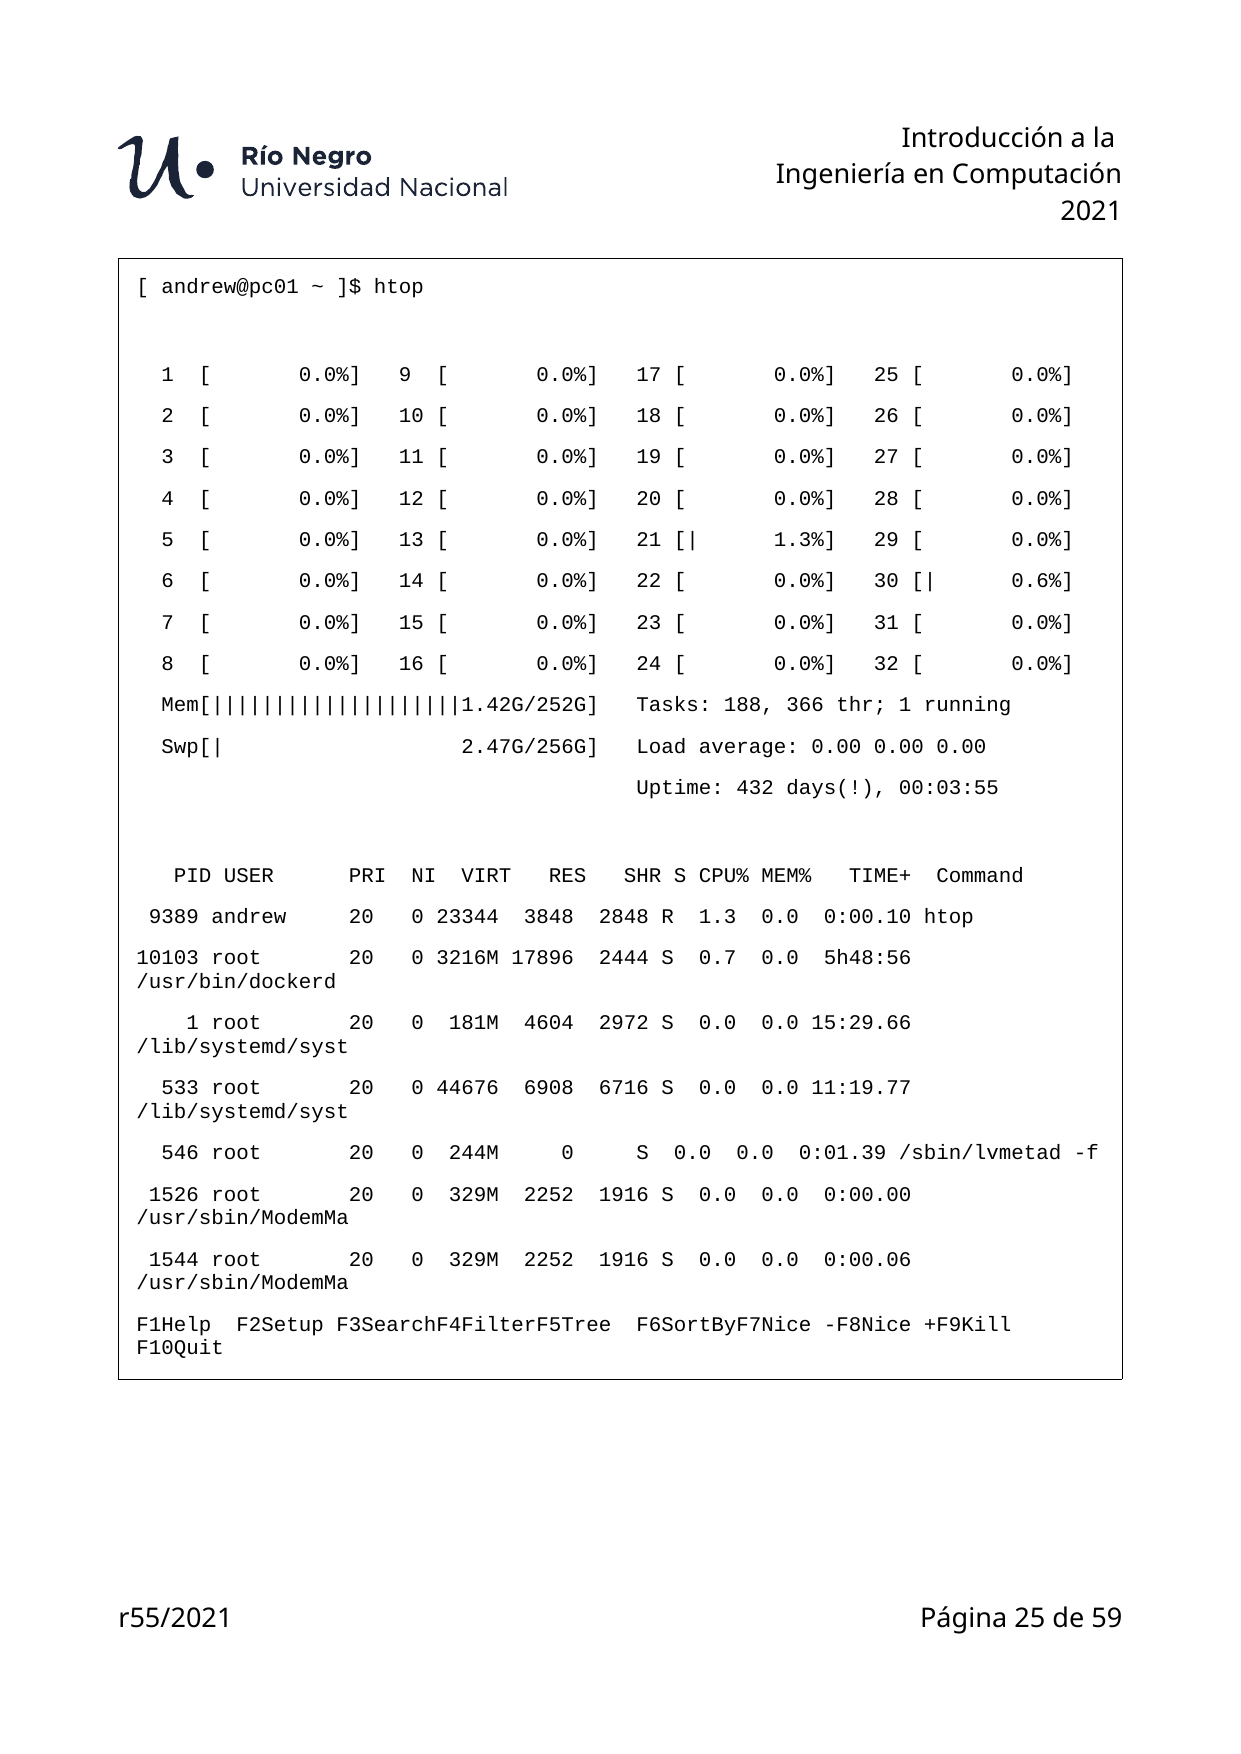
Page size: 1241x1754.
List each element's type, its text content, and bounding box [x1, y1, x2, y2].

text F1Help F2Setup F3SearchF4FilterF5Tree F6SortByF7Nice -F8Nice +F9Kill F10Quit [119, 1296, 1122, 1379]
text 1 [ 0.0%] 9 [ 0.0%] 17 [ 0.0%] 25 [ 0.0%] [119, 346, 1122, 387]
text 1544 root 20 0 329M 2252 1916 S 0.0 0.0 0:00.06 /usr/sbin/ModemMa [119, 1231, 1122, 1296]
text 1 root 20 0 181M 4604 2972 S 0.0 0.0 15:29.66 /lib/systemd/syst [119, 994, 1122, 1059]
text 6 [ 0.0%] 14 [ 0.0%] 22 [ 0.0%] 30 [| 0.6%] [119, 552, 1122, 594]
text 9389 andrew 20 0 23344 3848 2848 R 1.3 0.0 0:00.10 htop [119, 888, 1122, 929]
text 5 [ 0.0%] 13 [ 0.0%] 21 [| 1.3%] 29 [ 0.0%] [119, 511, 1122, 552]
text Uptime: 432 days(!), 00:03:55 [119, 759, 1122, 801]
text 10103 root 20 0 3216M 17896 2444 S 0.7 0.0 5h48:56 /usr/bin/dockerd [119, 929, 1122, 994]
text Swp[| 2.47G/256G] Load average: 0.00 0.00 0.00 [119, 718, 1122, 759]
text PID USER PRI NI VIRT RES SHR S CPU% MEM% TIME+ Command [119, 847, 1122, 888]
text 1526 root 20 0 329M 2252 1916 S 0.0 0.0 0:00.00 /usr/sbin/ModemMa [119, 1166, 1122, 1231]
text 2 [ 0.0%] 10 [ 0.0%] 18 [ 0.0%] 26 [ 0.0%] [119, 387, 1122, 428]
text 546 root 20 0 244M 0 S 0.0 0.0 0:01.39 /sbin/lvmetad -f [119, 1124, 1122, 1166]
text 4 [ 0.0%] 12 [ 0.0%] 20 [ 0.0%] 28 [ 0.0%] [119, 470, 1122, 511]
text 8 [ 0.0%] 16 [ 0.0%] 24 [ 0.0%] 32 [ 0.0%] [119, 635, 1122, 677]
text [ andrew@pc01 ~ ]$ htop [119, 259, 1122, 300]
text 3 [ 0.0%] 11 [ 0.0%] 19 [ 0.0%] 27 [ 0.0%] [119, 428, 1122, 470]
text Mem[||||||||||||||||||||1.42G/252G] Tasks: 188, 366 thr; 1 running [119, 677, 1122, 718]
text 7 [ 0.0%] 15 [ 0.0%] 23 [ 0.0%] 31 [ 0.0%] [119, 594, 1122, 635]
text 533 root 20 0 44676 6908 6716 S 0.0 0.0 11:19.77 /lib/systemd/syst [119, 1059, 1122, 1124]
